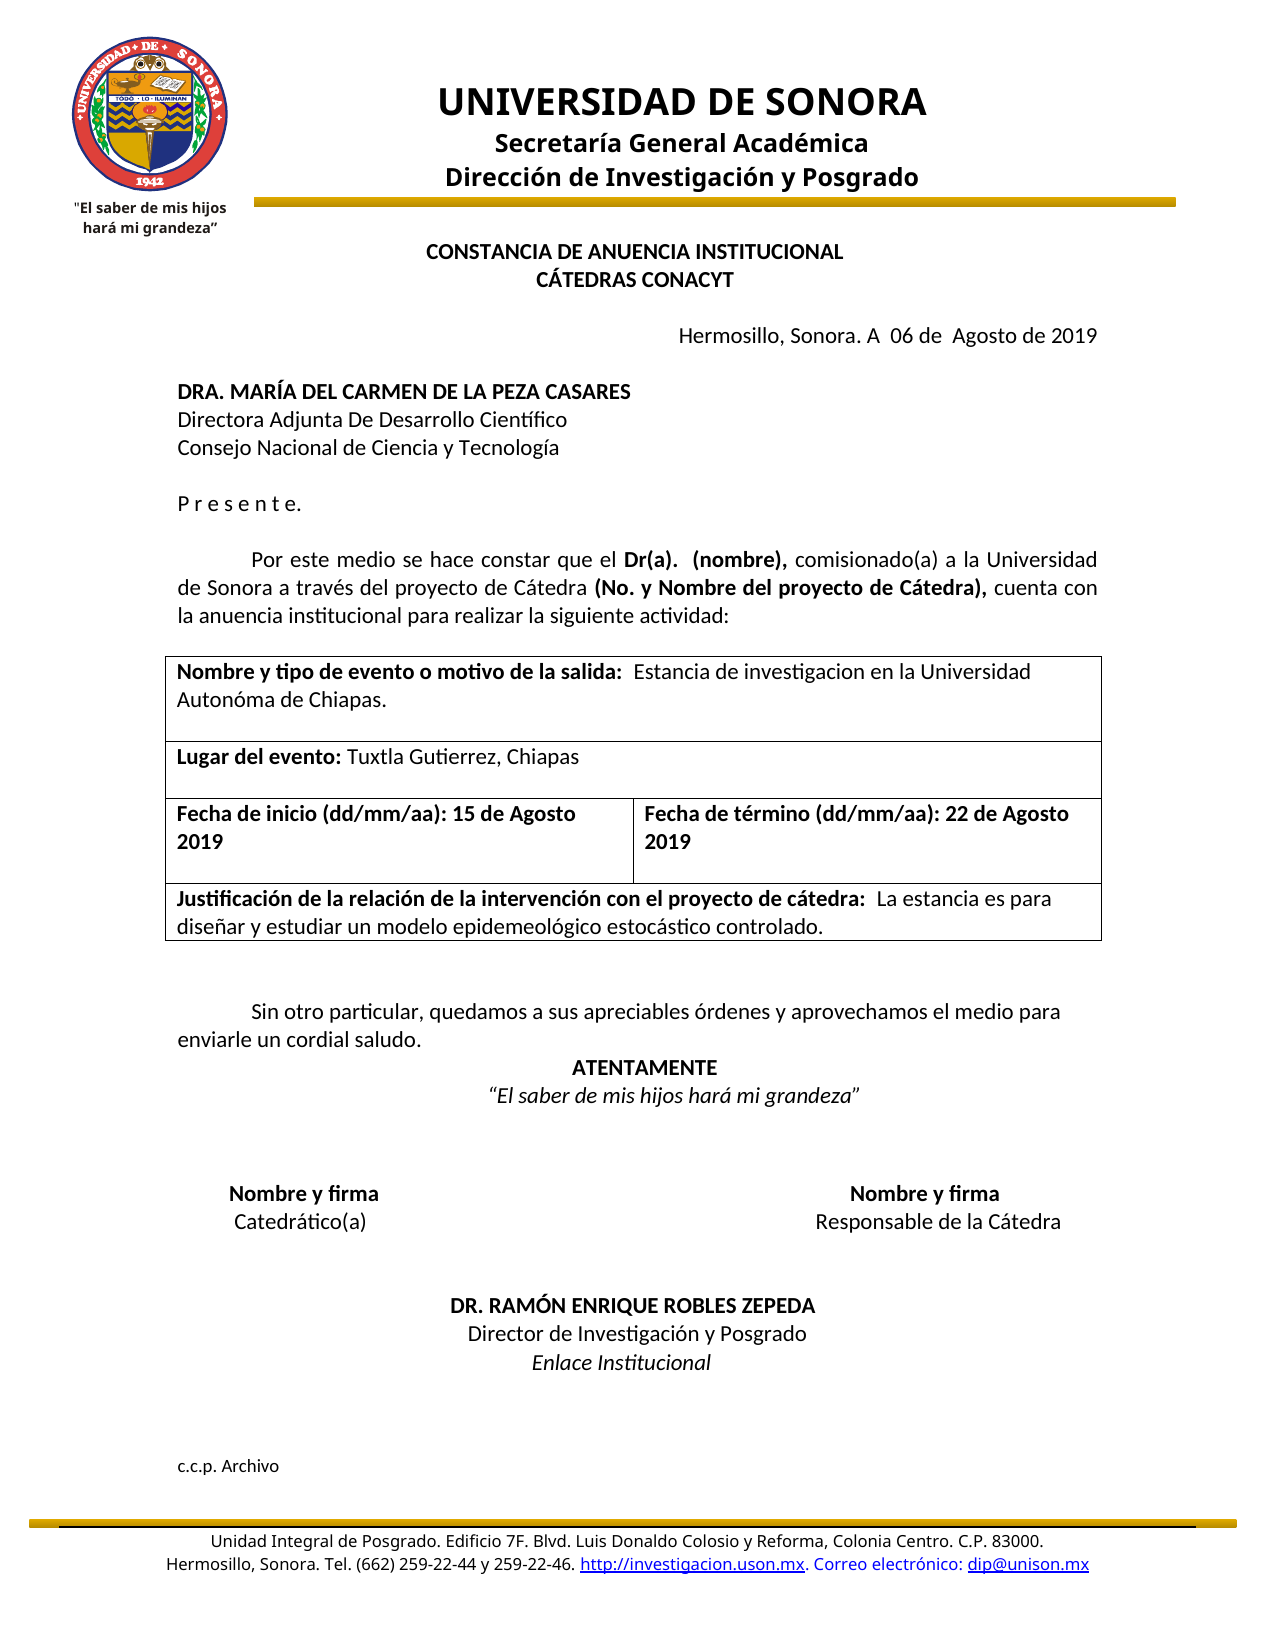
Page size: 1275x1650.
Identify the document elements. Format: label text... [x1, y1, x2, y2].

table_header Nombre y tipo de evento o motivo de la salida: Estancia de investigacion en la Universidad Autonóma de Chiapas. [166, 657, 1101, 741]
table_cell Justificación de la relación de la intervención con el proyecto de cátedra: La estancia es para diseñar y estudiar un modelo epidemeológico estocástico controlado. [166, 884, 1101, 940]
text Hermosillo, Sonora. A 06 de Agosto de 2019 [177, 321, 1098, 349]
text Enlace Institucional [251, 1348, 1098, 1376]
text Directora Adjunta De Desarrollo Científico [177, 405, 1098, 433]
table_cell Fecha de término (dd/mm/aa): 22 de Agosto 2019 [634, 799, 1101, 883]
table_cell Fecha de inicio (dd/mm/aa): 15 de Agosto 2019 [166, 799, 633, 883]
text Dr. ramón enrique robles zepeda [398, 1292, 1098, 1319]
text P r e s e n t e. [177, 489, 1098, 517]
text c.c.p. Archivo [177, 1454, 1098, 1477]
text CÁTEDRAS CONACYT [177, 265, 1092, 293]
text DRA. MARÍA DEL CARMEN DE LA PEZA CASARES [177, 377, 1098, 405]
text Catedrático(a) Responsable de la Cátedra [177, 1207, 1098, 1236]
text Director de Investigación y Posgrado [177, 1319, 1098, 1348]
text CONSTANCIA DE ANUENCIA INSTITUCIONAL [254, 237, 1092, 265]
text Consejo Nacional de Ciencia y Tecnología [177, 433, 1098, 461]
text Nombre y firma Nombre y firma [177, 1179, 1098, 1207]
text “El saber de mis hijos hará mi grandeza” [177, 1081, 1098, 1109]
text ATENTAMENTE [177, 1053, 1098, 1081]
text Sin otro particular, quedamos a sus apreciables órdenes y aprovechamos el medio para enviarle un cordial saludo. [177, 997, 1098, 1053]
text Por este medio se hace constar que el Dr(a). (nombre), comisionado(a) a la Universidad de Sonora a través del proyecto de Cátedra (No. y Nombre del proyecto de Cátedra), cuenta con la anuencia institucional para realizar la siguiente actividad: [177, 546, 1098, 629]
table_cell Lugar del evento: Tuxtla Gutierrez, Chiapas [166, 742, 1101, 798]
